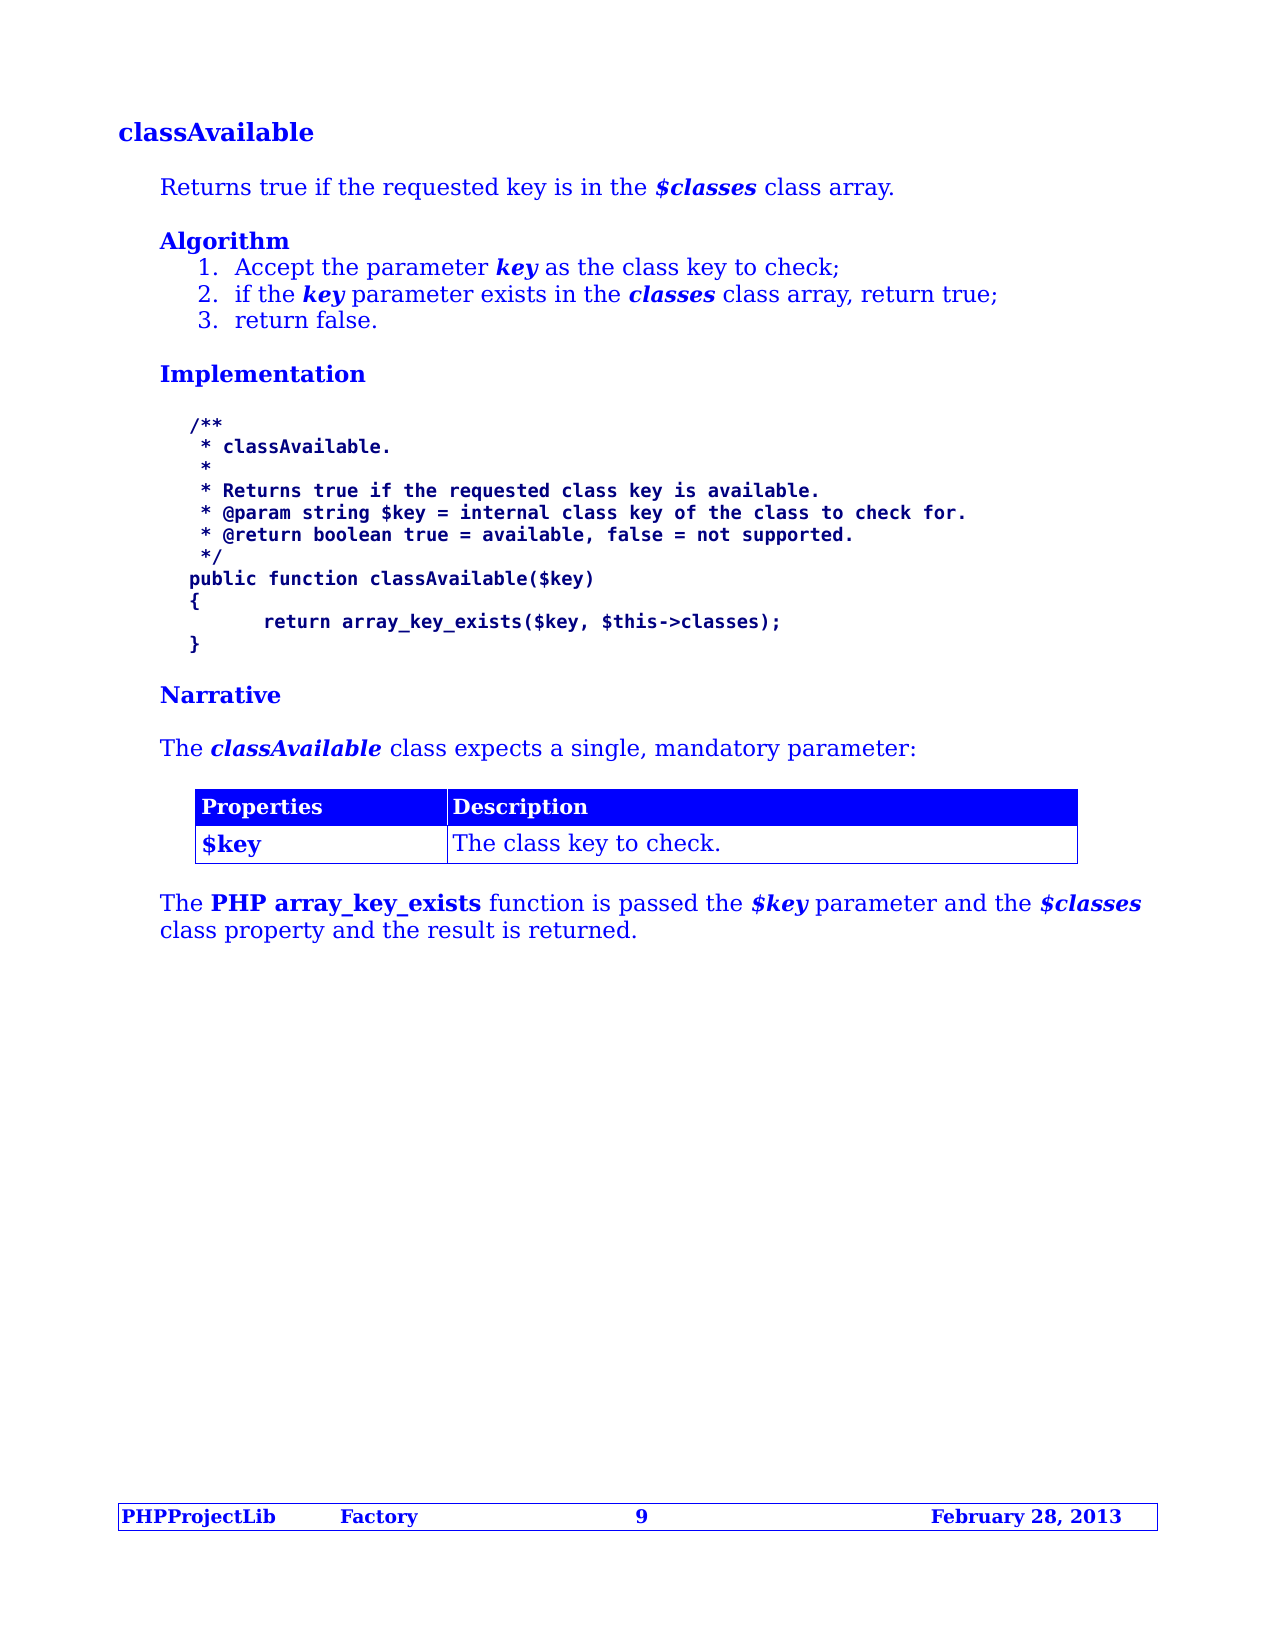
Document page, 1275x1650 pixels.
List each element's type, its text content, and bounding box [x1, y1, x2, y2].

table_header Properties [196, 790, 447, 825]
list } [189, 633, 1157, 655]
table_header Description [448, 790, 1077, 825]
list public function classAvailable($key) [189, 568, 1157, 589]
table_cell $key [196, 826, 447, 863]
title classAvailable [118, 118, 1157, 147]
text Implementation [159, 361, 1157, 388]
list return array_key_exists($key, $this->classes); [189, 611, 1157, 633]
text The classAvailable class expects a single, mandatory parameter: [159, 735, 1157, 762]
list return false. [197, 308, 1157, 334]
list * Returns true if the requested class key is available. [189, 480, 1157, 502]
text The PHP array_key_exists function is passed the $key parameter and the $classes class property and the result is returned. [159, 890, 1157, 944]
list * @return boolean true = available, false = not supported. [189, 524, 1157, 546]
text Narrative [159, 682, 1157, 709]
list * [189, 458, 1157, 480]
list */ [189, 546, 1157, 568]
table_cell The class key to check. [448, 826, 1077, 863]
list * classAvailable. [189, 436, 1157, 458]
list /** [189, 414, 1157, 436]
text Returns true if the requested key is in the $classes class array. [159, 174, 1157, 201]
list if the key parameter exists in the classes class array, return true; [197, 281, 1157, 308]
list Accept the parameter key as the class key to check; [197, 254, 1157, 281]
text Algorithm [159, 227, 1157, 254]
list { [189, 589, 1157, 611]
list * @param string $key = internal class key of the class to check for. [189, 502, 1157, 524]
